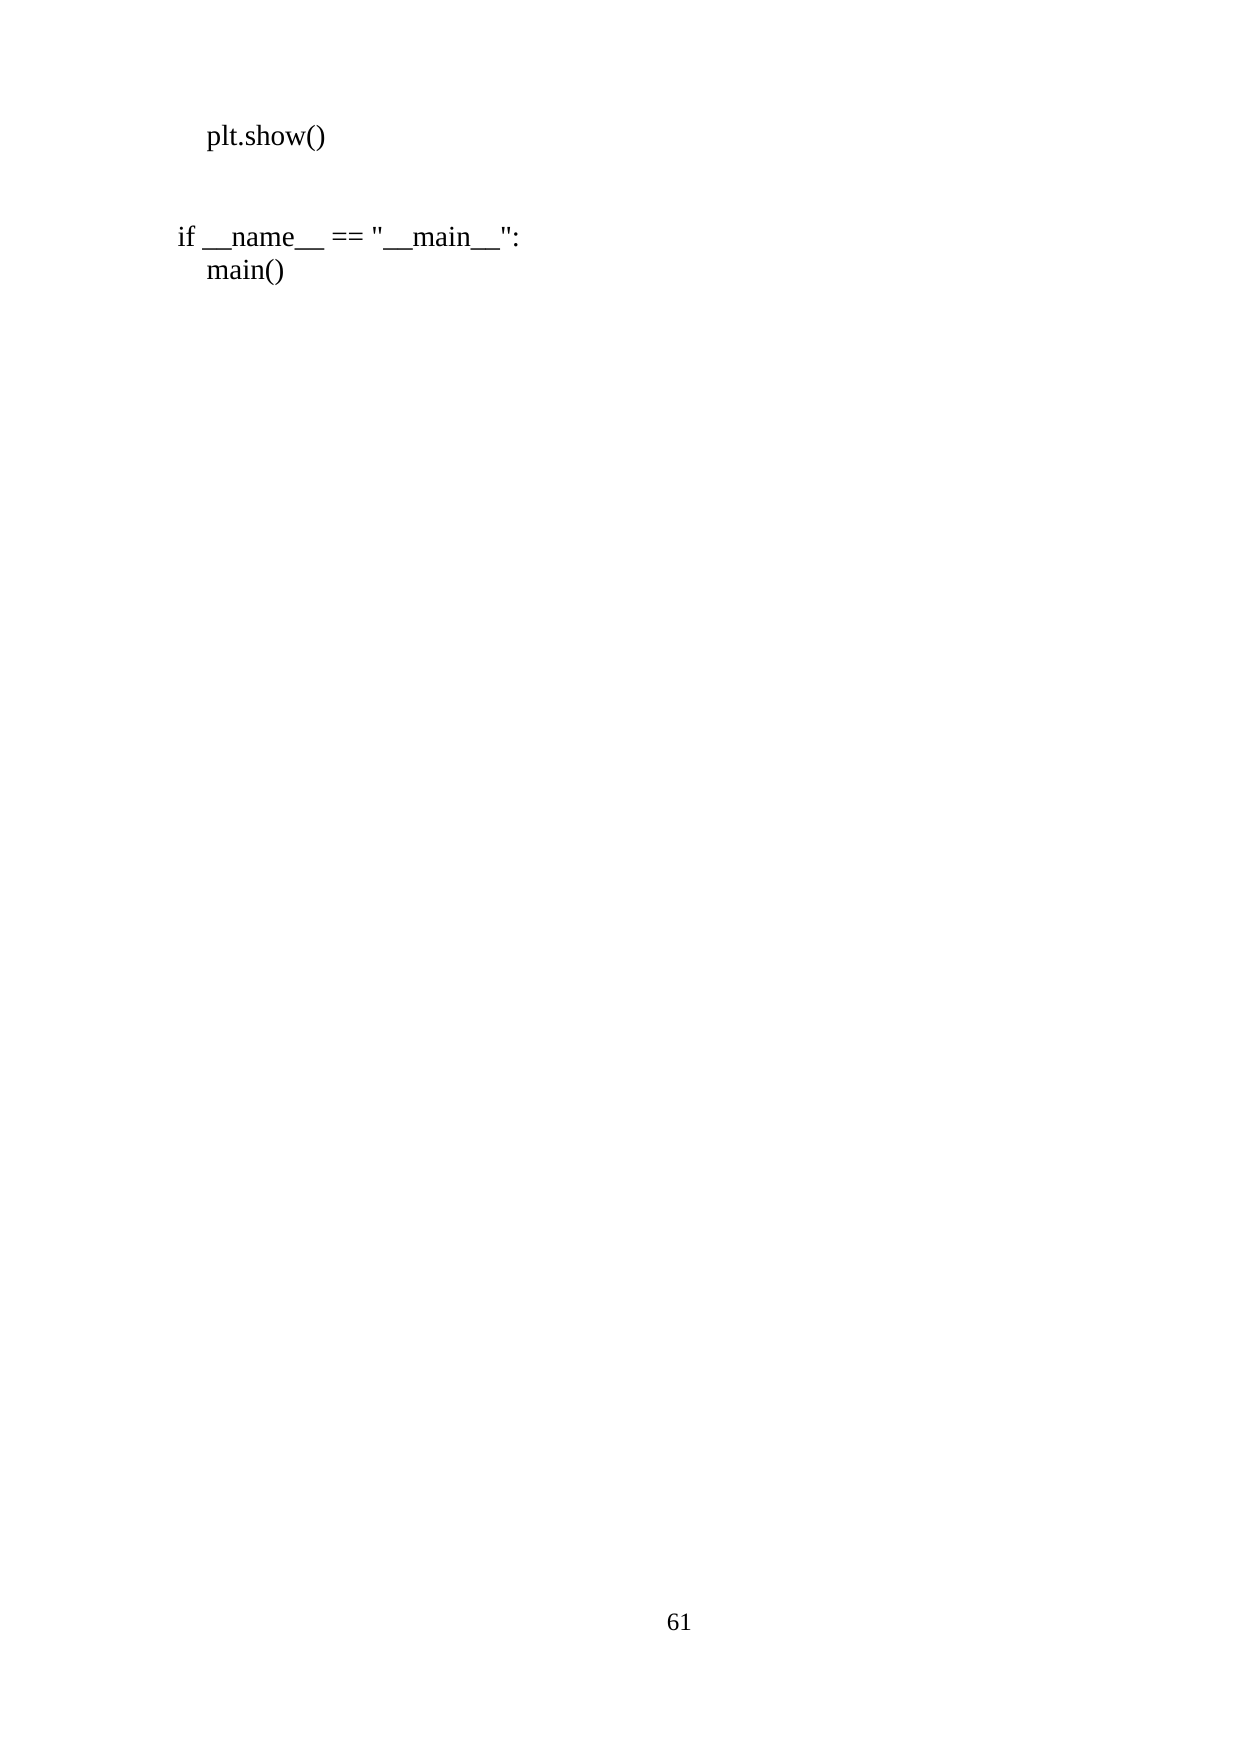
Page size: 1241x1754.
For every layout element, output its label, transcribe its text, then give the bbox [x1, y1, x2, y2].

text if __name__ == "__main__": [177, 219, 1181, 252]
text plt.show() [177, 118, 1181, 152]
text main() [177, 252, 1181, 286]
